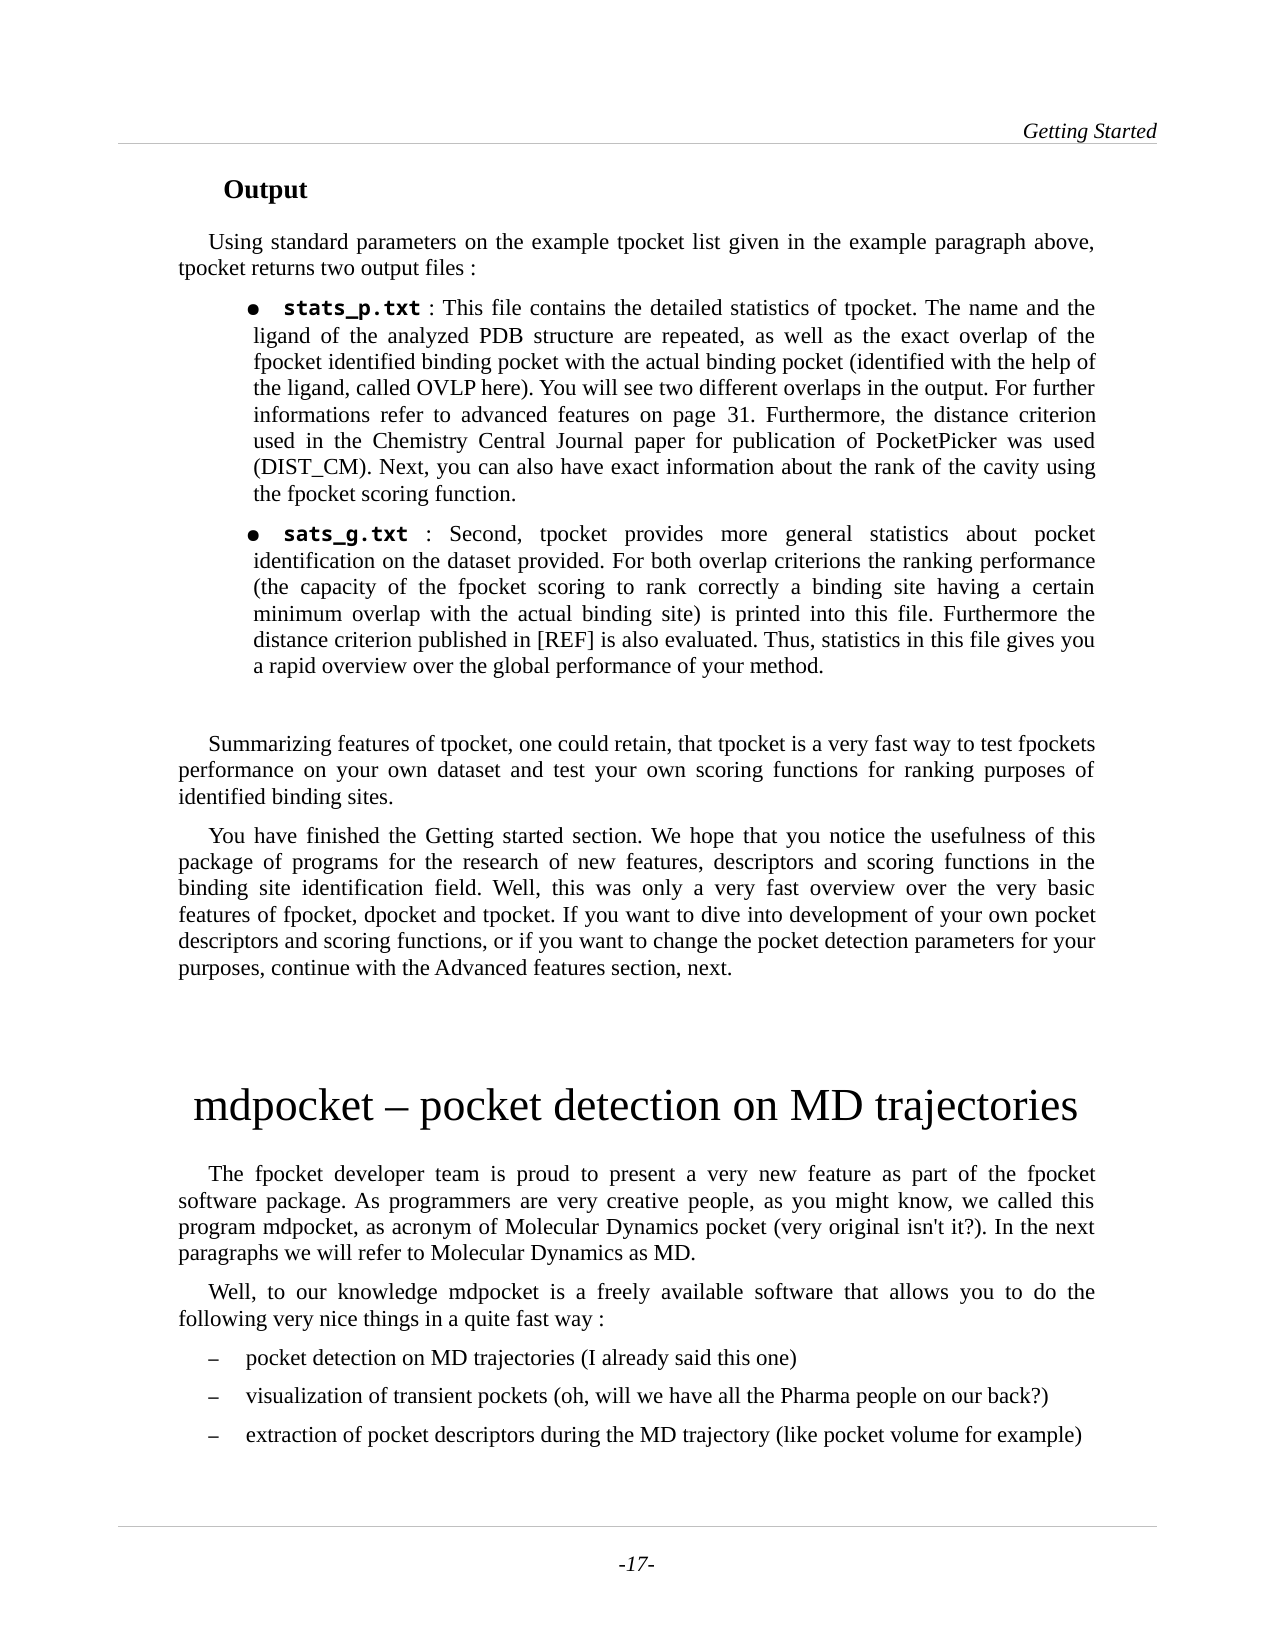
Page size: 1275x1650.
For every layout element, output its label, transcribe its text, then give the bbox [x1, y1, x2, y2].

text You have finished the Getting started section. We hope that you notice the usefulness of this package of programs for the research of new features, descriptors and scoring functions in the binding site identification field. Well, this was only a very fast overview over the very basic features of fpocket, dpocket and tpocket. If you want to dive into development of your own pocket descriptors and scoring functions, or if you want to change the pocket detection parameters for your purposes, continue with the Advanced features section, next. [178, 822, 1097, 980]
subtitle mdpocket – pocket detection on MD trajectories [193, 1078, 1157, 1130]
list sats_g.txt : Second, tpocket provides more general statistics about pocket identification on the dataset provided. For both overlap criterions the ranking performance (the capacity of the fpocket scoring to rank correctly a binding site having a certain minimum overlap with the actual binding site) is printed into this file. Furthermore the distance criterion published in [REF] is also evaluated. Thus, statistics in this file gives you a rapid overview over the global performance of your method. [216, 519, 1097, 679]
list extraction of pocket descriptors during the MD trajectory (like pocket volume for example) [178, 1421, 1097, 1448]
text Using standard parameters on the example tpocket list given in the example paragraph above, tpocket returns two output files : [178, 228, 1097, 281]
text Summarizing features of tpocket, one could retain, that tpocket is a very fast way to test fpockets performance on your own dataset and test your own scoring functions for ranking purposes of identified binding sites. [178, 730, 1097, 809]
list visualization of transient pockets (oh, will we have all the Pharma people on our back?) [178, 1382, 1097, 1409]
text The fpocket developer team is proud to present a very new feature as part of the fpocket software package. As programmers are very creative people, as you might know, we called this program mdpocket, as acronym of Molecular Dynamics pocket (very original isn't it?). In the next paragraphs we will refer to Molecular Dynamics as MD. [178, 1160, 1097, 1266]
subtitle Output [223, 173, 1157, 204]
list pocket detection on MD trajectories (I already said this one) [178, 1343, 1097, 1370]
list stats_p.txt : This file contains the detailed statistics of tpocket. The name and the ligand of the analyzed PDB structure are repeated, as well as the exact overlap of the fpocket identified binding pocket with the actual binding pocket (identified with the help of the ligand, called OVLP here). You will see two different overlaps in the output. For further informations refer to advanced features on page 32. Furthermore, the distance criterion used in the Chemistry Central Journal paper for publication of PocketPicker was used (DIST_CM). Next, you can also have exact information about the rank of the cavity using the fpocket scoring function. [216, 293, 1097, 506]
text Well, to our knowledge mdpocket is a freely available software that allows you to do the following very nice things in a quite fast way : [178, 1278, 1097, 1331]
